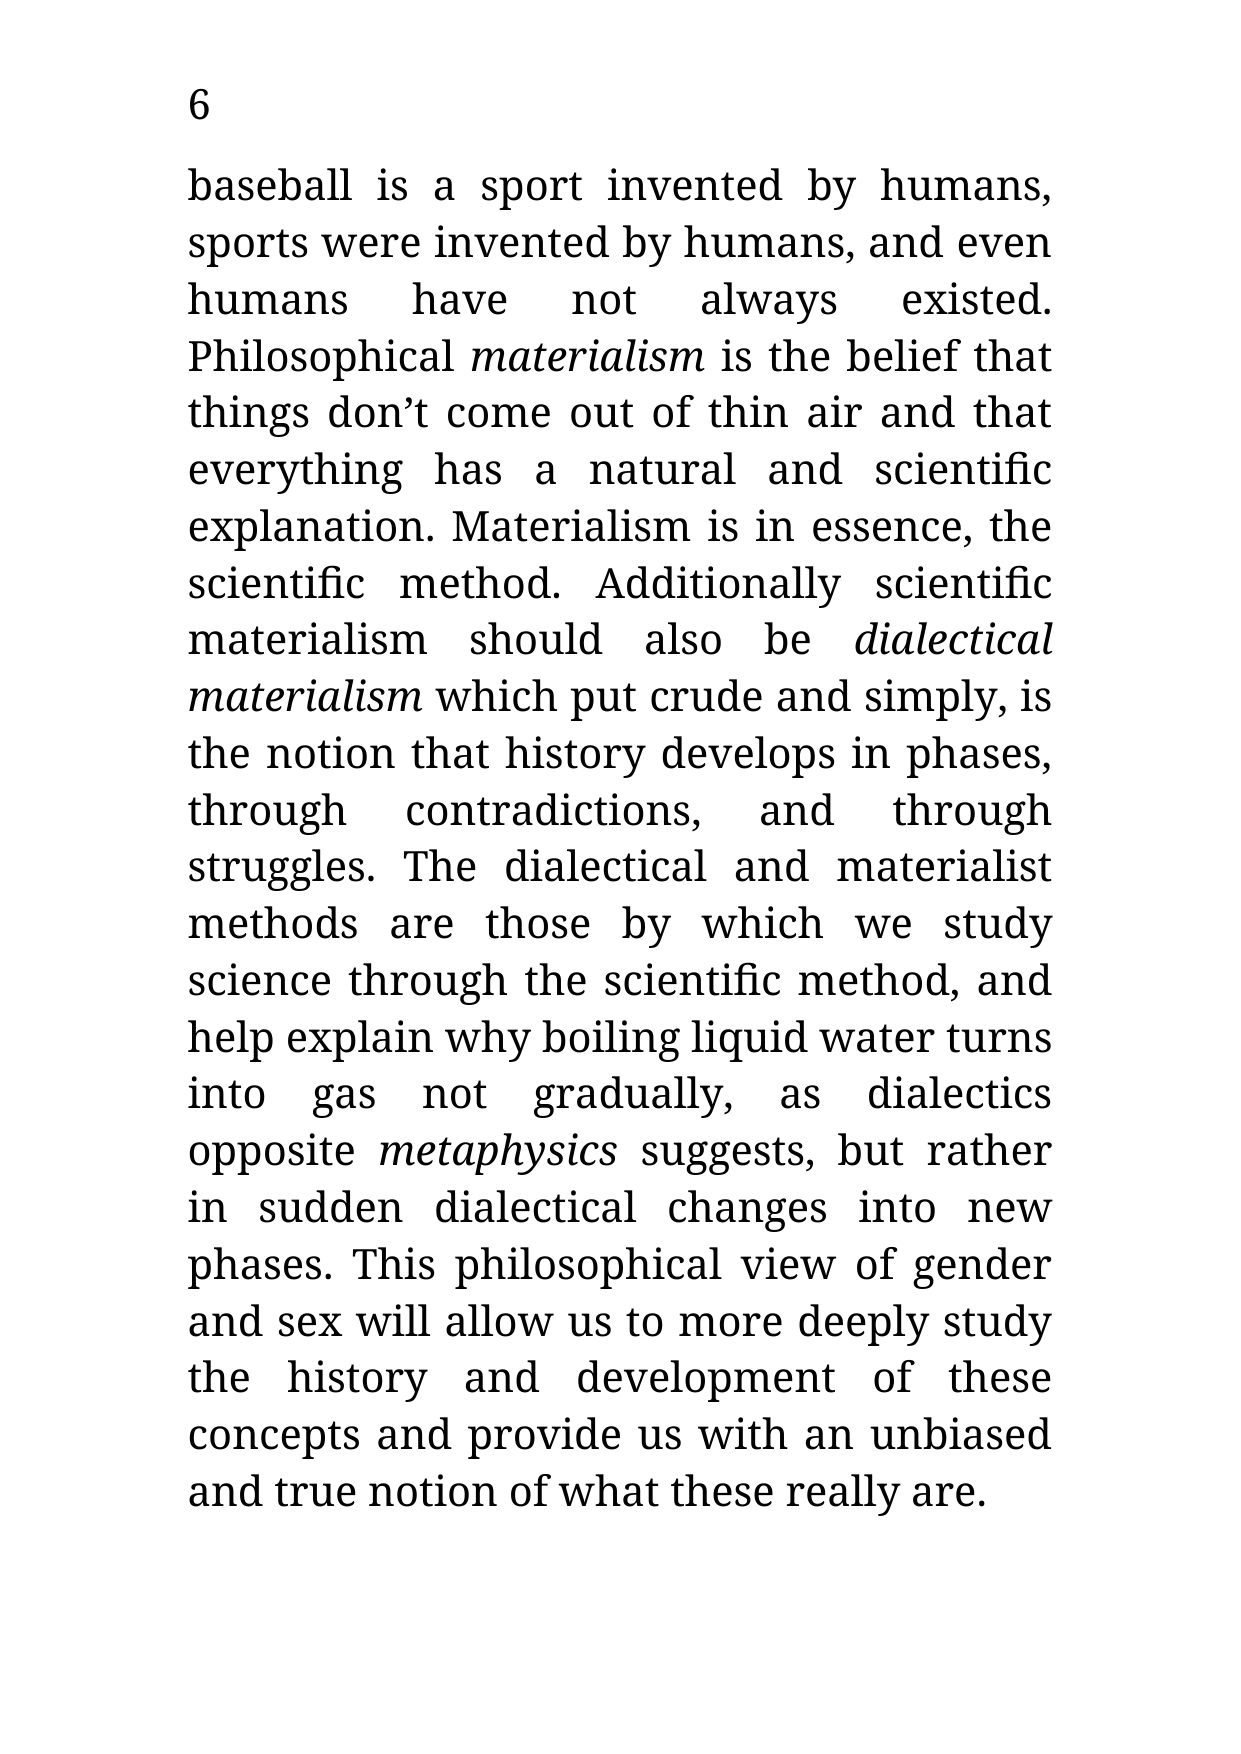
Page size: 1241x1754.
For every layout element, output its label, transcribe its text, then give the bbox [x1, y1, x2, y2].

text baseball is a sport invented by humans, sports were invented by humans, and even humans have not always existed. Philosophical materialism is the belief that things don’t come out of thin air and that everything has a natural and scientific explanation. Materialism is in essence, the scientific method. Additionally scientific materialism should also be dialectical materialism which put crude and simply, is the notion that history develops in phases, through contradictions, and through struggles. The dialectical and materialist methods are those by which we study science through the scientific method, and help explain why boiling liquid water turns into gas not gradually, as dialectics opposite metaphysics suggests, but rather in sudden dialectical changes into new phases. This philosophical view of gender and sex will allow us to more deeply study the history and development of these concepts and provide us with an unbiased and true notion of what these really are. [187, 156, 1053, 1518]
